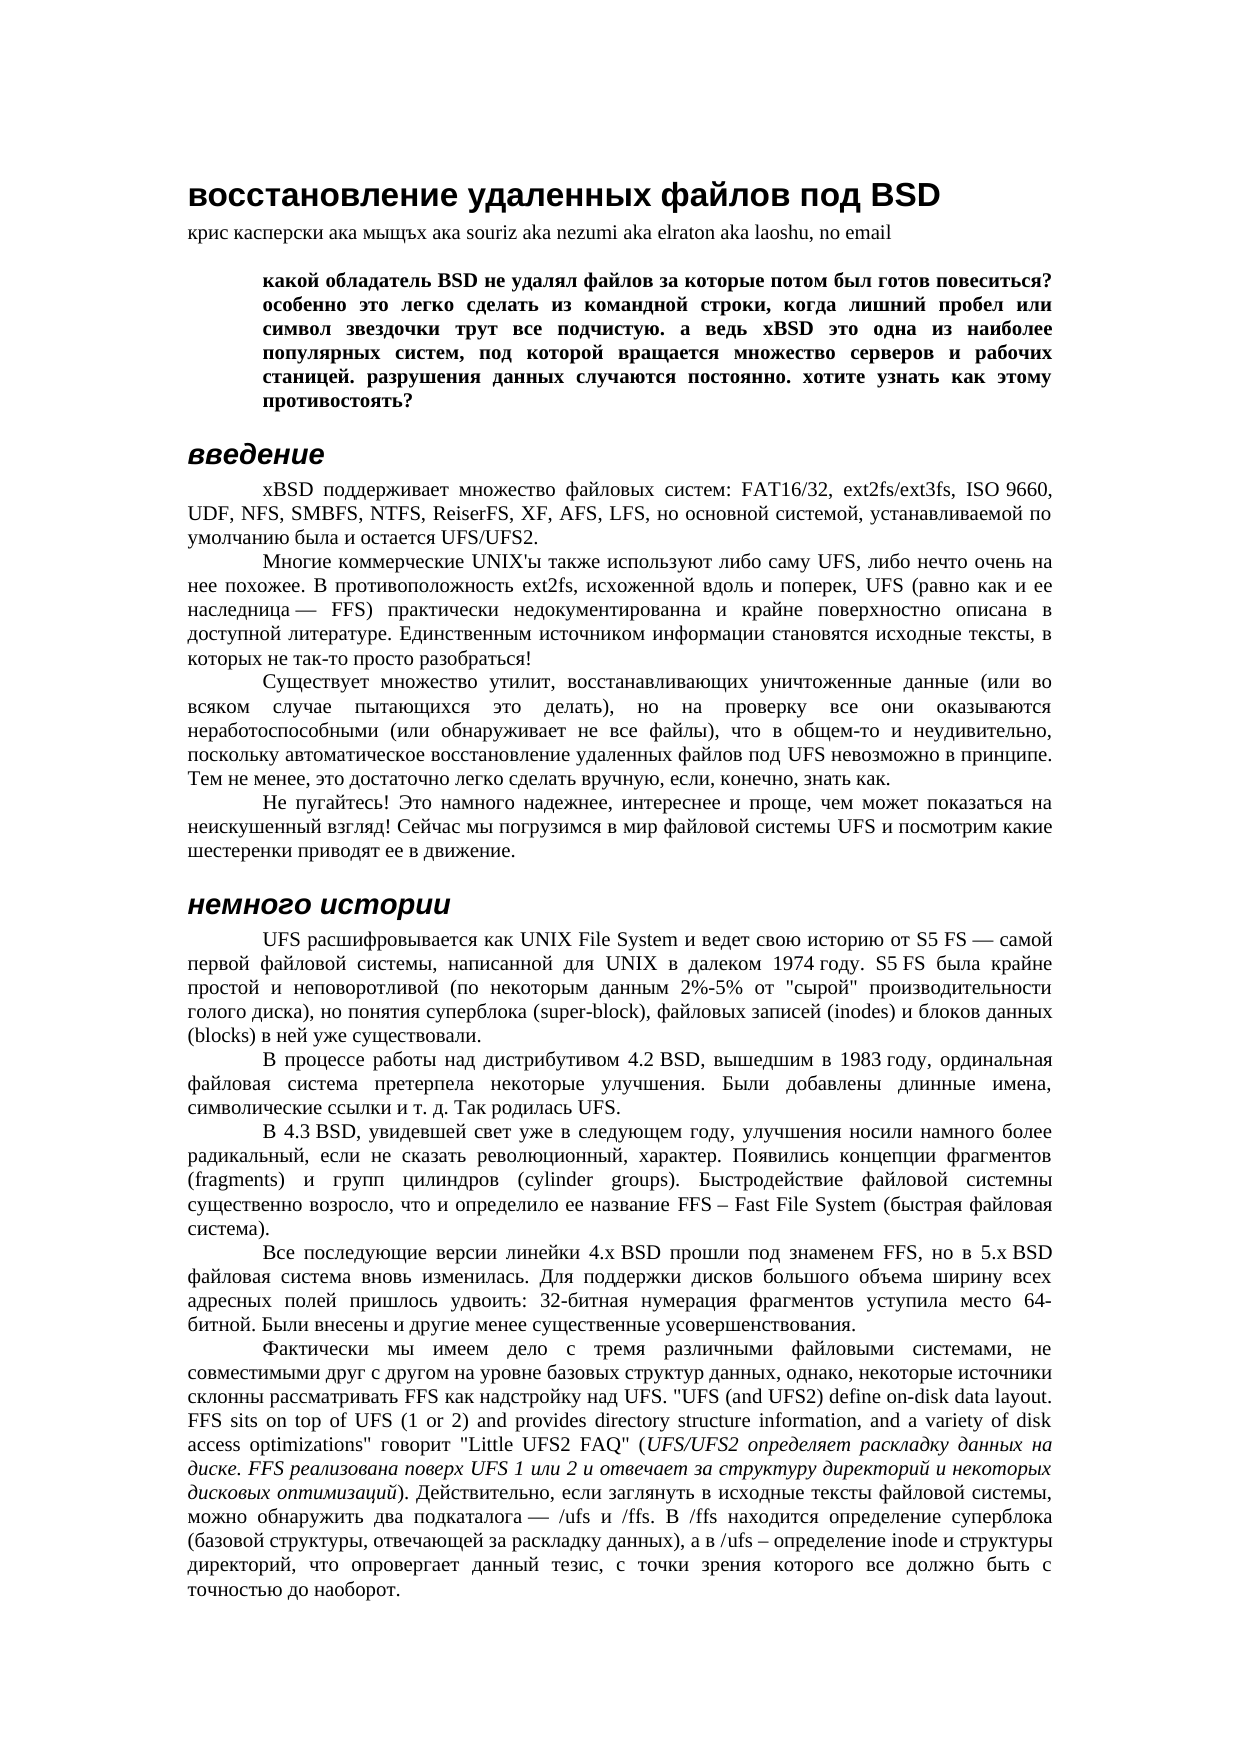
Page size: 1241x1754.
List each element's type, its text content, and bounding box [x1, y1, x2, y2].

text UFS расшифровывается как UNIX File System и ведет свою историю от S5 FS — самой первой файловой системы, написанной для UNIX в далеком 1974 году. S5 FS была крайне простой и неповоротливой (по некоторым данным 2%-5% от "сырой" производительности голого диска), но понятия суперблока (super-block), файловых записей (inodes) и блоков данных (blocks) в ней уже существовали. [187, 927, 1053, 1047]
text В процессе работы над дистрибутивом 4.2 BSD, вышедшим в 1983 году, ординальная файловая система претерпела некоторые улучшения. Были добавлены длинные имена, символические ссылки и т. д. Так родилась UFS. [187, 1047, 1053, 1119]
subtitle введение [187, 437, 1053, 471]
text В 4.3 BSD, увидевшей свет уже в следующем году, улучшения носили намного более радикальный, если не сказать революционный, характер. Появились концепции фрагментов (fragments) и групп цилиндров (cylinder groups). Быстродействие файловой системны существенно возросло, что и определило ее название FFS – Fast File System (быстрая файловая система). [187, 1119, 1053, 1239]
text xBSD поддерживает множество файловых систем: FAT16/32, ext2fs/ext3fs, ISO 9660, UDF, NFS, SMBFS, NTFS, ReiserFS, XF, AFS, LFS, но основной системой, устанавливаемой по умолчанию была и остается UFS/UFS2. [187, 477, 1053, 549]
subtitle восстановление удаленных файлов под BSD [187, 175, 1053, 213]
subtitle немного истории [187, 887, 1053, 921]
text Фактически мы имеем дело с тремя различными файловыми системами, не совместимыми друг с другом на уровне базовых структур данных, однако, некоторые источники склонны рассматривать FFS как надстройку над UFS. "UFS (and UFS2) define on-disk data layout. FFS sits on top of UFS (1 or 2) and provides directory structure information, and a variety of disk access optimizations" говорит "Little UFS2 FAQ" (UFS/UFS2 определяет раскладку данных на диске. FFS реализована поверх UFS 1 или 2 и отвечает за структуру директорий и некоторых дисковых оптимизаций). Действительно, если заглянуть в исходные тексты файловой системы, можно обнаружить два подкаталога — /ufs и /ffs. В /ffs находится определение суперблока (базовой структуры, отвечающей за раскладку данных), а в /ufs – определение inode и структуры директорий, что опровергает данный тезис, с точки зрения которого все должно быть с точностью до наоборот. [187, 1336, 1053, 1601]
text Существует множество утилит, восстанавливающих уничтоженные данные (или во всяком случае пытающихся это делать), но на проверку все они оказываются неработоспособными (или обнаруживает не все файлы), что в общем-то и неудивительно, поскольку автоматическое восстановление удаленных файлов под UFS невозможно в принципе. Тем не менее, это достаточно легко сделать вручную, если, конечно, знать как. [187, 669, 1053, 790]
text крис касперски ака мыщъх ака souriz aka nezumi aka elraton aka laoshu, no email [187, 220, 1053, 244]
text какой обладатель BSD не удалял файлов за которые потом был готов повеситься? особенно это легко сделать из командной строки, когда лишний пробел или символ звездочки трут все подчистую. а ведь xBSD это одна из наиболее популярных систем, под которой вращается множество серверов и рабочих станицей. разрушения данных случаются постоянно. хотите узнать как этому противостоять? [262, 268, 1053, 412]
text Не пугайтесь! Это намного надежнее, интереснее и проще, чем может показаться на неискушенный взгляд! Сейчас мы погрузимся в мир файловой системы UFS и посмотрим какие шестеренки приводят ее в движение. [187, 790, 1053, 862]
text Многие коммерческие UNIX'ы также используют либо саму UFS, либо нечто очень на нее похожее. В противоположность ext2fs, исхоженной вдоль и поперек, UFS (равно как и ее наследница — FFS) практически недокументированна и крайне поверхностно описана в доступной литературе. Единственным источником информации становятся исходные тексты, в которых не так-то просто разобраться! [187, 549, 1053, 669]
text Все последующие версии линейки 4.x BSD прошли под знаменем FFS, но в 5.x BSD файловая система вновь изменилась. Для поддержки дисков большого объема ширину всех адресных полей пришлось удвоить: 32-битная нумерация фрагментов уступила место 64-битной. Были внесены и другие менее существенные усовершенствования. [187, 1239, 1053, 1336]
